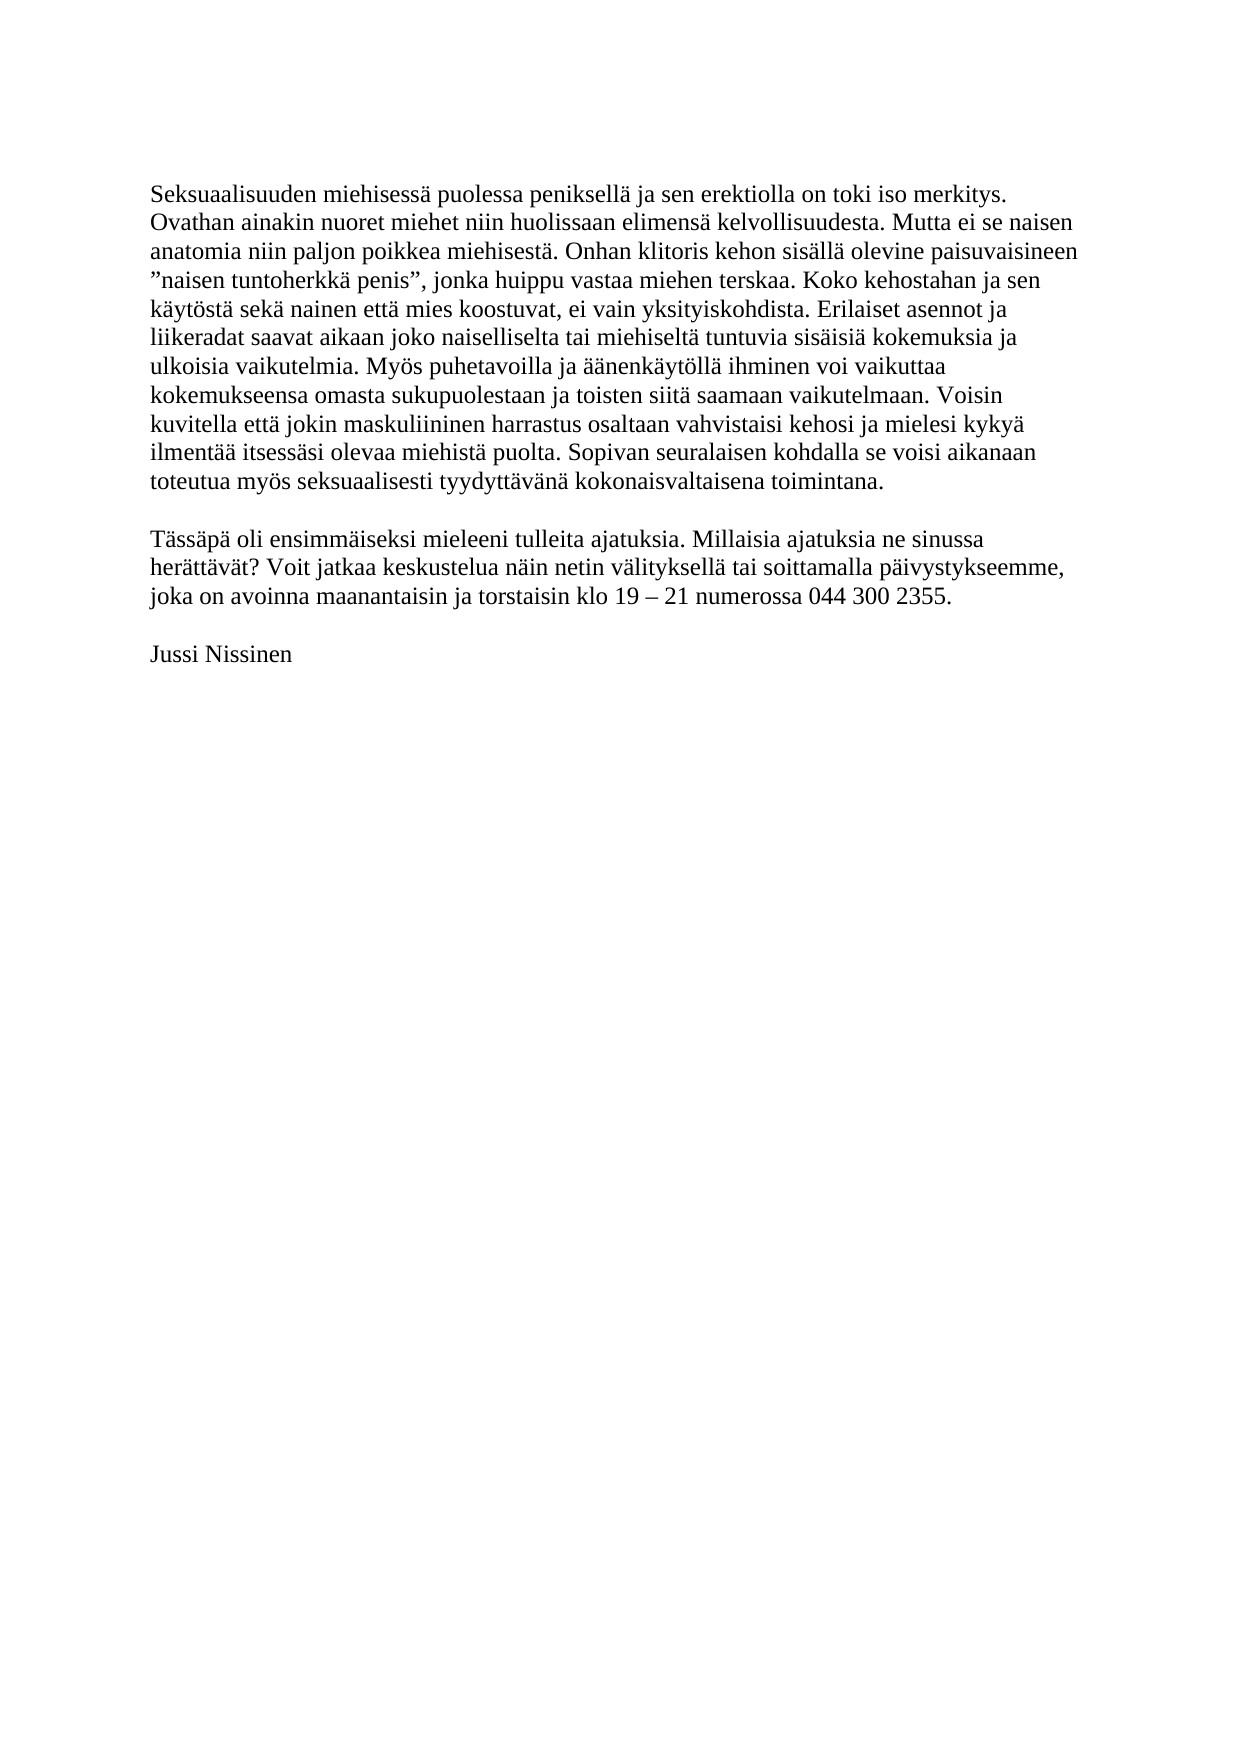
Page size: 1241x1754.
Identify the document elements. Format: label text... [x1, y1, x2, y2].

text Seksuaalisuuden miehisessä puolessa peniksellä ja sen erektiolla on toki iso merkitys. Ovathan ainakin nuoret miehet niin huolissaan elimensä kelvollisuudesta. Mutta ei se naisen anatomia niin paljon poikkea miehisestä. Onhan klitoris kehon sisällä olevine paisuvaisineen ”naisen tuntoherkkä penis”, jonka huippu vastaa miehen terskaa. Koko kehostahan ja sen käytöstä sekä nainen että mies koostuvat, ei vain yksityiskohdista. Erilaiset asennot ja liikeradat saavat aikaan joko naiselliselta tai miehiseltä tuntuvia sisäisiä kokemuksia ja ulkoisia vaikutelmia. Myös puhetavoilla ja äänenkäytöllä ihminen voi vaikuttaa kokemukseensa omasta sukupuolestaan ja toisten siitä saamaan vaikutelmaan. Voisin kuvitella että jokin maskuliininen harrastus osaltaan vahvistaisi kehosi ja mielesi kykyä ilmentää itsessäsi olevaa miehistä puolta. Sopivan seuralaisen kohdalla se voisi aikanaan toteutua myös seksuaalisesti tyydyttävänä kokonaisvaltaisena toimintana. Tässäpä oli ensimmäiseksi mieleeni tulleita ajatuksia. Millaisia ajatuksia ne sinussa herättävät? Voit jatkaa keskustelua näin netin välityksellä tai soittamalla päivystykseemme, joka on avoinna maanantaisin ja torstaisin klo 19 – 21 numerossa 044 300 2355. Jussi Nissinen [150, 150, 1090, 667]
